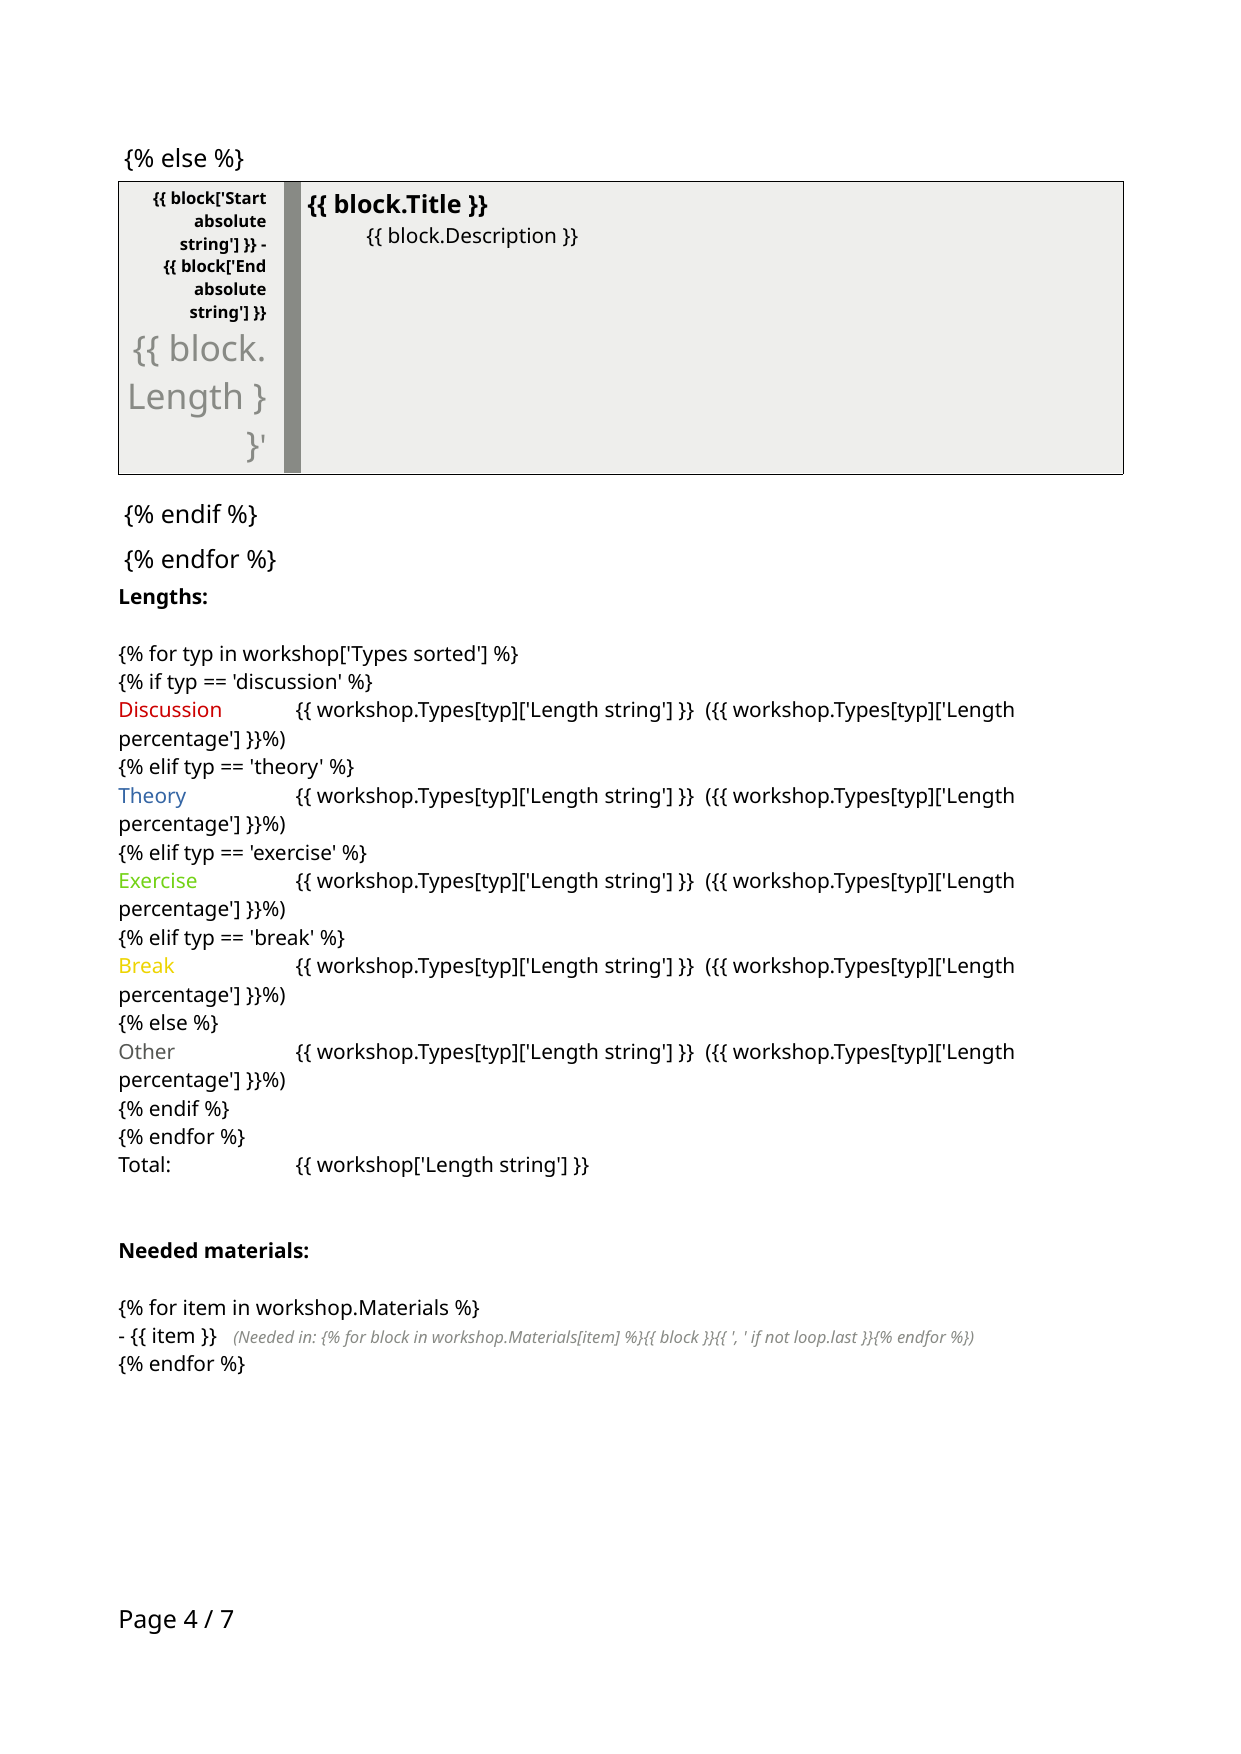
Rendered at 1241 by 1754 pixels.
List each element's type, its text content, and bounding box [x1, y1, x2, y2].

text {% else %} [118, 1008, 1122, 1037]
text Lengths: [118, 582, 1122, 610]
table_cell {{ block['Start absolute string'] }} - {{ block['End absolute string'] }} {{ block.Length }}' [119, 182, 284, 473]
text {% for item in workshop.Materials %} [118, 1293, 1122, 1321]
text {% for typ in workshop['Types sorted'] %} [118, 639, 1122, 667]
text Theory {{ workshop.Types[typ]['Length string'] }} ({{ workshop.Types[typ]['Length percentage'] }}%) [118, 781, 1122, 838]
table_cell [118, 475, 1123, 491]
text {% elif typ == 'exercise' %} [118, 838, 1122, 866]
table_cell [118, 118, 1123, 135]
text Break {{ workshop.Types[typ]['Length string'] }} ({{ workshop.Types[typ]['Length percentage'] }}%) [118, 951, 1122, 1008]
text {% endfor %} [118, 1122, 1122, 1151]
table_cell {{ block.Title }} {{ block.Description }} [301, 182, 1123, 473]
text Total: {{ workshop['Length string'] }} [118, 1151, 1122, 1179]
table_cell {% endfor %} [118, 536, 1123, 582]
text {% endif %} [118, 1094, 1122, 1122]
text - {{ item }} (Needed in: {% for block in workshop.Materials[item] %}{{ block }}{{ ', ' if not loop.last }}{% endfor %}) [118, 1321, 1122, 1349]
text Exercise {{ workshop.Types[typ]['Length string'] }} ({{ workshop.Types[typ]['Length percentage'] }}%) [118, 866, 1122, 923]
text {% endfor %} [118, 1349, 1122, 1378]
text Other {{ workshop.Types[typ]['Length string'] }} ({{ workshop.Types[typ]['Length percentage'] }}%) [118, 1037, 1122, 1094]
table_cell {% endif %} [118, 491, 1123, 536]
text Discussion {{ workshop.Types[typ]['Length string'] }} ({{ workshop.Types[typ]['Length percentage'] }}%) [118, 696, 1122, 752]
text {% elif typ == 'theory' %} [118, 752, 1122, 781]
text {% if typ == 'discussion' %} [118, 667, 1122, 696]
text Needed materials: [118, 1236, 1122, 1264]
table_cell [284, 182, 301, 473]
table_cell {% else %} [118, 135, 1123, 181]
text {% elif typ == 'break' %} [118, 923, 1122, 951]
